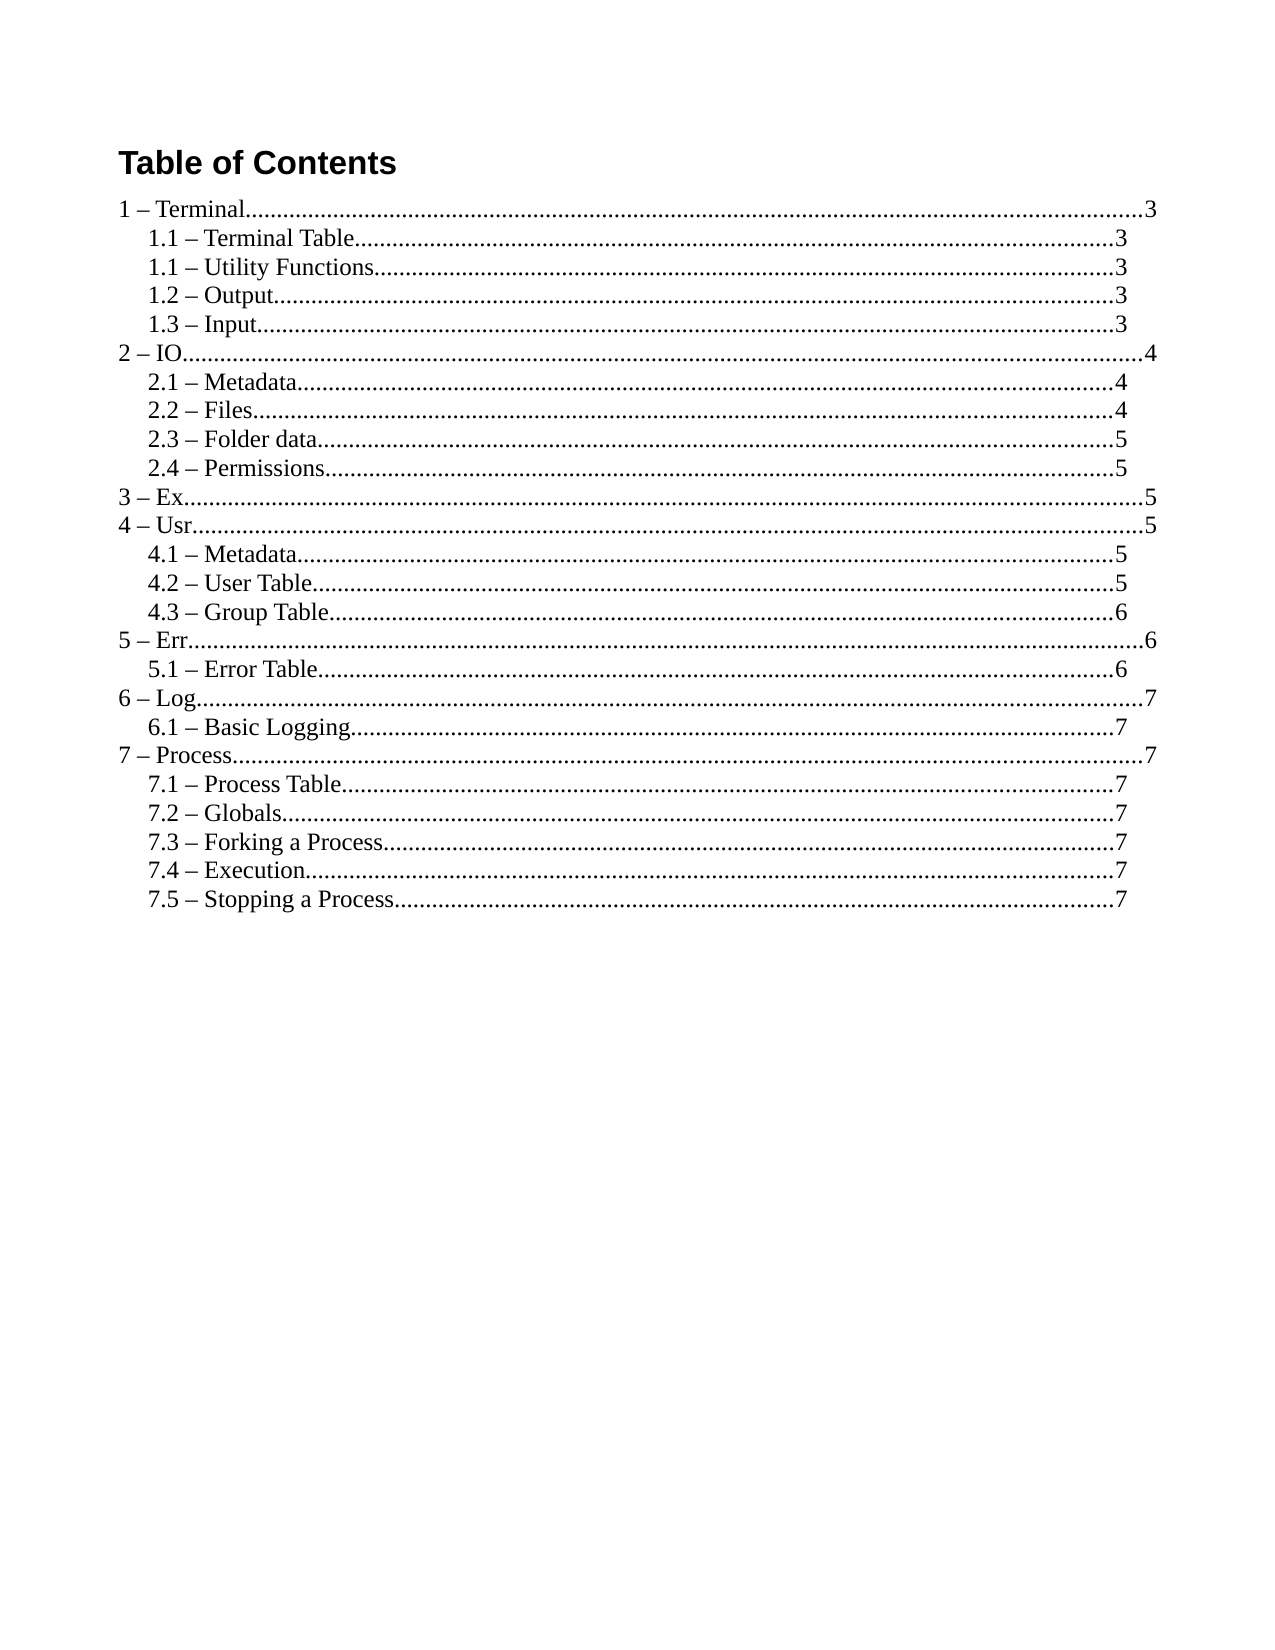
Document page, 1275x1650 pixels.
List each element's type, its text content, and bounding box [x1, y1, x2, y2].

text 5.1 – Error Table 6 [148, 654, 1157, 683]
subtitle Table of Contents [118, 143, 1157, 182]
text 1.1 – Utility Functions 3 [148, 252, 1157, 280]
text 1.3 – Input 3 [148, 309, 1157, 338]
text 7.1 – Process Table 7 [148, 769, 1157, 798]
text 4 – Usr 5 [118, 510, 1157, 539]
text 4.2 – User Table 5 [148, 568, 1157, 597]
text 1.1 – Terminal Table 3 [148, 223, 1157, 252]
text 2 – IO 4 [118, 338, 1157, 367]
text 2.2 – Files 4 [148, 395, 1157, 424]
text 2.1 – Metadata 4 [148, 367, 1157, 395]
text 5 – Err 6 [118, 625, 1157, 654]
text 1.2 – Output 3 [148, 280, 1157, 309]
text 4.3 – Group Table 6 [148, 597, 1157, 625]
text 3 – Ex 5 [118, 482, 1157, 510]
text 6.1 – Basic Logging 7 [148, 712, 1157, 740]
text 2.4 – Permissions 5 [148, 453, 1157, 482]
text 4.1 – Metadata 5 [148, 539, 1157, 568]
text 2.3 – Folder data 5 [148, 424, 1157, 453]
text 7.5 – Stopping a Process 7 [148, 884, 1157, 913]
text 7.3 – Forking a Process 7 [148, 827, 1157, 855]
text 7 – Process 7 [118, 740, 1157, 769]
text 6 – Log 7 [118, 683, 1157, 712]
text 7.2 – Globals 7 [148, 798, 1157, 827]
text 7.4 – Execution 7 [148, 855, 1157, 884]
text 1 – Terminal 3 [118, 194, 1157, 223]
